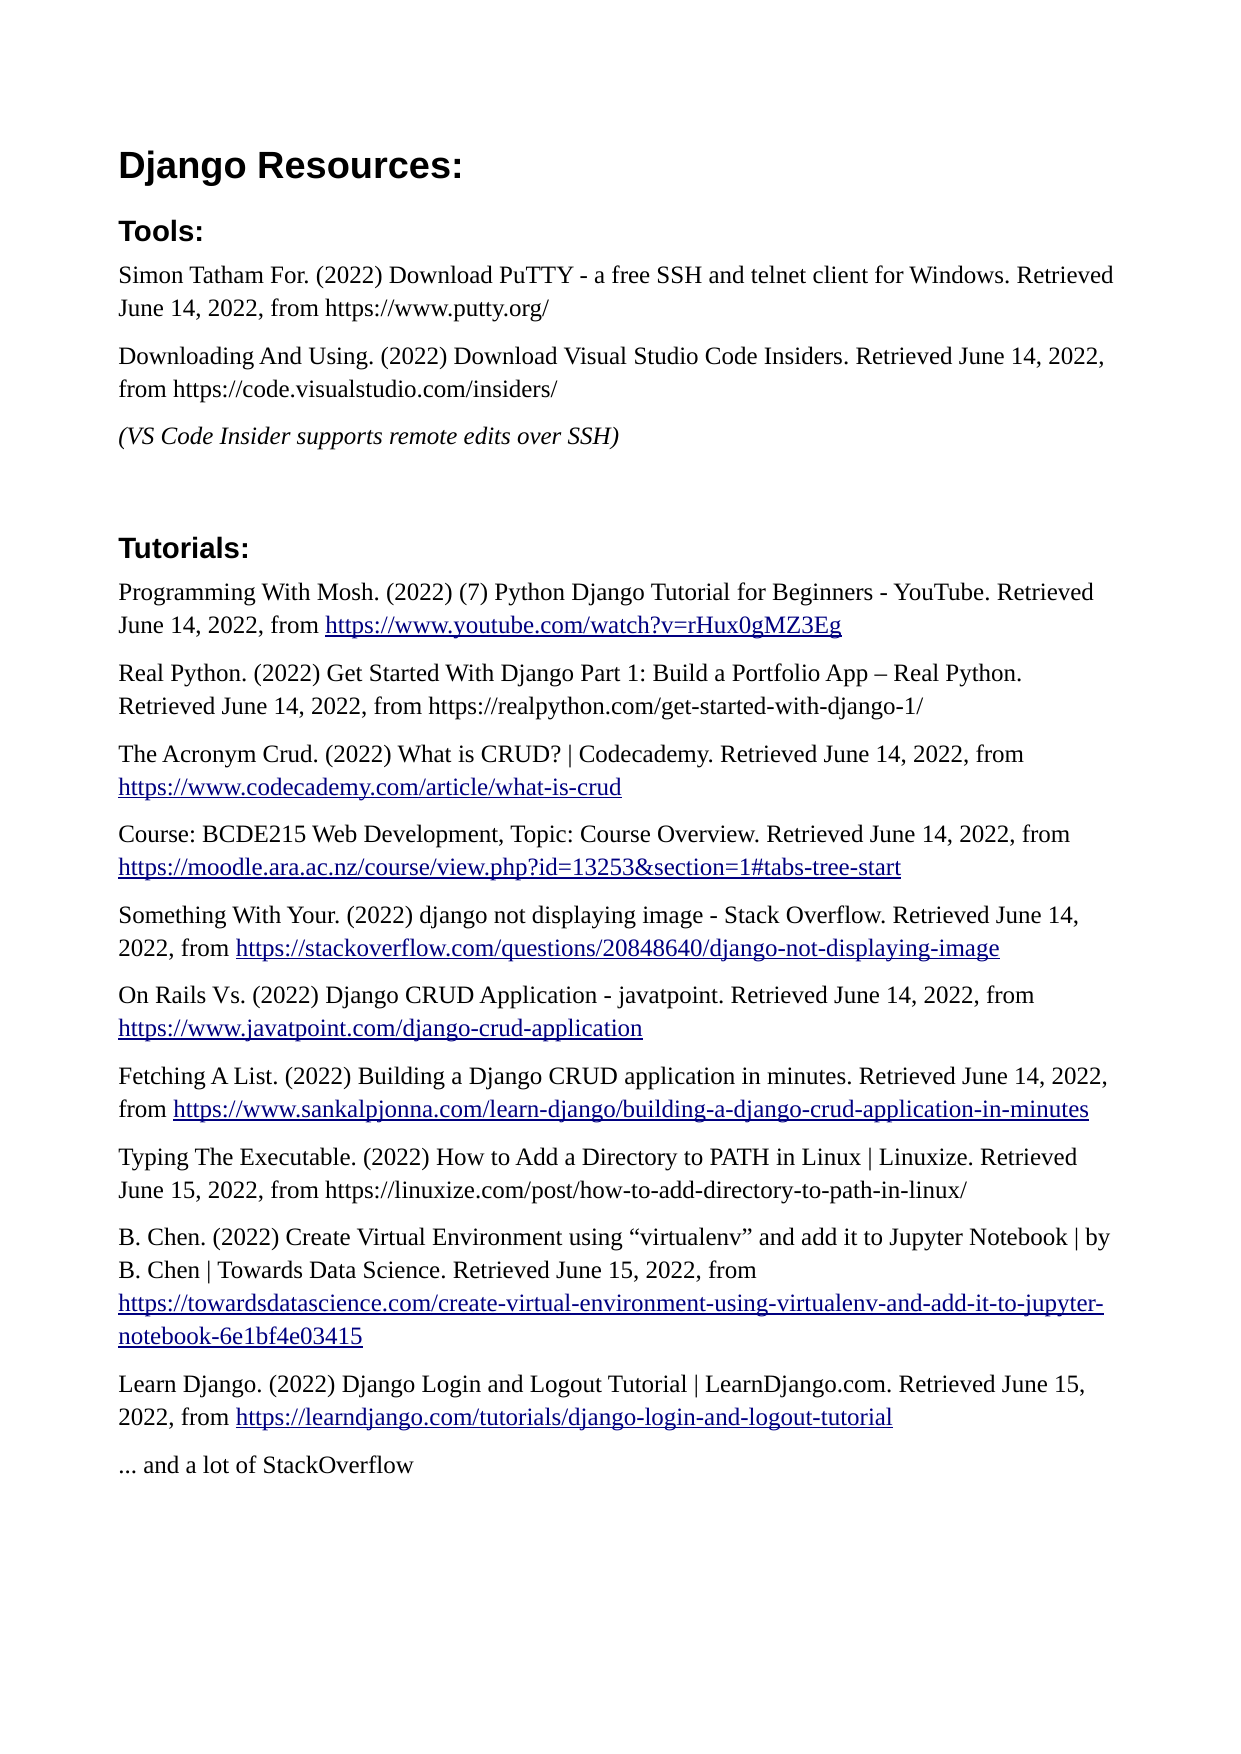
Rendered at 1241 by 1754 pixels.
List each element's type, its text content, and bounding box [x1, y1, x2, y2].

text Course: BCDE215 Web Development, Topic: Course Overview. Retrieved June 14, 2022, from https://moodle.ara.ac.nz/course/view.php?id=13253&section=1#tabs-tree-start [118, 819, 1122, 881]
text Simon Tatham For. (2022) Download PuTTY - a free SSH and telnet client for Windows. Retrieved June 14, 2022, from https://www.putty.org/ [118, 260, 1122, 322]
text Typing The Executable. (2022) How to Add a Directory to PATH in Linux | Linuxize. Retrieved June 15, 2022, from https://linuxize.com/post/how-to-add-directory-to-path-in-linux/ [118, 1142, 1122, 1203]
text Downloading And Using. (2022) Download Visual Studio Code Insiders. Retrieved June 14, 2022, from https://code.visualstudio.com/insiders/ [118, 341, 1122, 402]
text The Acronym Crud. (2022) What is CRUD? | Codecademy. Retrieved June 14, 2022, from https://www.codecademy.com/article/what-is-crud [118, 739, 1122, 800]
text Something With Your. (2022) django not displaying image - Stack Overflow. Retrieved June 14, 2022, from https://stackoverflow.com/questions/20848640/django-not-displaying-image [118, 900, 1122, 962]
subtitle Tools: [118, 214, 1122, 248]
text Learn Django. (2022) Django Login and Logout Tutorial | LearnDjango.com. Retrieved June 15, 2022, from https://learndjango.com/tutorials/django-login-and-logout-tutorial [118, 1369, 1122, 1431]
subtitle Django Resources: [118, 143, 1122, 187]
text On Rails Vs. (2022) Django CRUD Application - javatpoint. Retrieved June 14, 2022, from https://www.javatpoint.com/django-crud-application [118, 981, 1122, 1042]
text Programming With Mosh. (2022) (7) Python Django Tutorial for Beginners - YouTube. Retrieved June 14, 2022, from https://www.youtube.com/watch?v=rHux0gMZ3Eg [118, 577, 1122, 639]
text B. Chen. (2022) Create Virtual Environment using “virtualenv” and add it to Jupyter Notebook | by B. Chen | Towards Data Science. Retrieved June 15, 2022, from https://towardsdatascience.com/create-virtual-environment-using-virtualenv-and-add-it-to-jupyter-notebook-6e1bf4e03415 [118, 1222, 1122, 1350]
text Fetching A List. (2022) Building a Django CRUD application in minutes. Retrieved June 14, 2022, from https://www.sankalpjonna.com/learn-django/building-a-django-crud-application-in-minutes [118, 1061, 1122, 1123]
subtitle Tutorials: [118, 531, 1122, 565]
text ... and a lot of StackOverflow [118, 1450, 1122, 1478]
text Real Python. (2022) Get Started With Django Part 1: Build a Portfolio App – Real Python. Retrieved June 14, 2022, from https://realpython.com/get-started-with-django-1/ [118, 658, 1122, 720]
text (VS Code Insider supports remote edits over SSH) [118, 421, 1122, 450]
